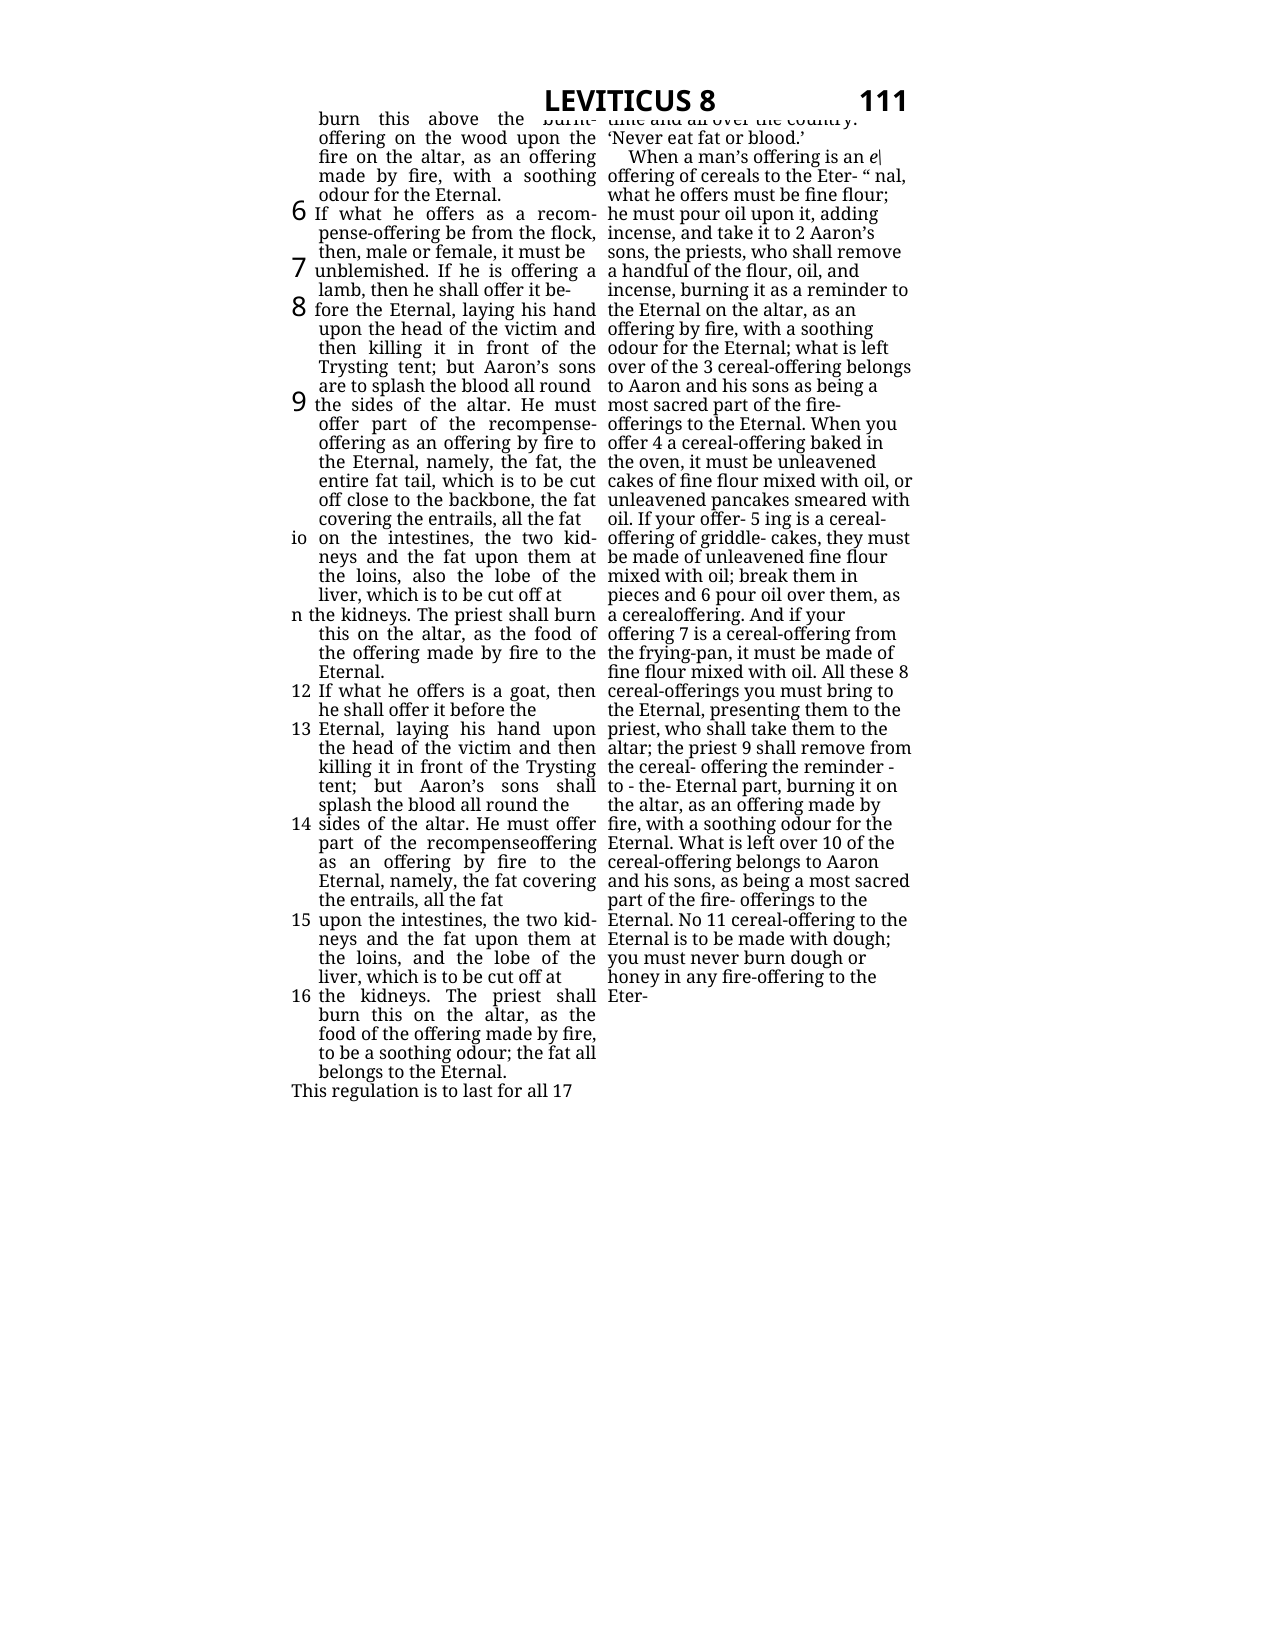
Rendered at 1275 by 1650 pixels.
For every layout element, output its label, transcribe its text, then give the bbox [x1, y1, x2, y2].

text This regulation is to last for all 17 time and all over the country: ‘Never eat fat or blood.’ [607, 110, 913, 148]
list sides of the altar. He must offer part of the recompense­offering as an offering by fire to the Eternal, namely, the fat covering the entrails, all the fat [291, 815, 597, 911]
text This regulation is to last for all 17 time and all over the country: ‘Never eat fat or blood.’ [291, 1082, 597, 1101]
text io on the intestines, the two kid­neys and the fat upon them at the loins, also the lobe of the liver, which is to be cut off at [291, 529, 597, 606]
list Eternal, laying his hand upon the head of the victim and then killing it in front of the Trysting tent; but Aaron’s sons shall splash the blood all round the [291, 720, 597, 815]
list the sides of the altar. He must offer part of the recompense­offering as an offering by fire to the Eternal, namely, the fat, the entire fat tail, which is to be cut off close to the backbone, the fat covering the entrails, all the fat [291, 396, 597, 529]
list If what he offers as a recom­pense-offering be from the flock, then, male or female, it must be [291, 205, 597, 263]
text When a man’s offering is an e\ offering of cereals to the Eter- “ nal, what he offers must be fine flour; he must pour oil upon it, adding incense, and take it to 2 Aaron’s sons, the priests, who shall remove a handful of the flour, oil, and incense, burning it as a reminder to the Eternal on the altar, as an offering by fire, with a soothing odour for the Eternal; what is left over of the 3 cereal-offering belongs to Aaron and his sons as being a most sacred part of the fire-offerings to the Eternal. When you offer 4 a cereal-offering baked in the oven, it must be unleavened cakes of fine flour mixed with oil, or unleavened pancakes smeared with oil. If your offer- 5 ing is a cereal-offering of griddle- cakes, they must be made of un­leavened fine flour mixed with oil; break them in pieces and 6 pour oil over them, as a cereal­offering. And if your offering 7 is a cereal-offering from the fry­ing-pan, it must be made of fine flour mixed with oil. All these 8 cereal-offerings you must bring to the Eternal, presenting them to the priest, who shall take them to the altar; the priest 9 shall remove from the cereal- offering the reminder - to - the- Eternal part, burning it on the altar, as an offering made by fire, with a soothing odour for the Eternal. What is left over 10 of the cereal-offering belongs to Aaron and his sons, as being a most sacred part of the fire- offerings to the Eternal. No 11 cereal-offering to the Eternal is to be made with dough; you must never burn dough or honey in any fire-offering to the Eter- [607, 148, 913, 1006]
list fore the Eternal, laying his hand upon the head of the victim and then killing it in front of the Trysting tent; but Aaron’s sons are to splash the blood all round [291, 301, 597, 396]
text n the kidneys. The priest shall burn this on the altar, as the food of the offering made by fire to the Eternal. [291, 606, 597, 682]
list If what he offers is a goat, then he shall offer it before the [291, 682, 597, 720]
list unblemished. If he is offering a lamb, then he shall offer it be- [291, 263, 597, 301]
text burn this above the burnt- offering on the wood upon the fire on the altar, as an offering made by fire, with a soothing odour for the Eternal. [318, 110, 597, 205]
list the kidneys. The priest shall burn this on the altar, as the food of the offering made by fire, to be a soothing odour; the fat all belongs to the Eternal. [291, 987, 597, 1082]
list upon the intestines, the two kid­neys and the fat upon them at the loins, and the lobe of the liver, which is to be cut off at [291, 911, 597, 987]
